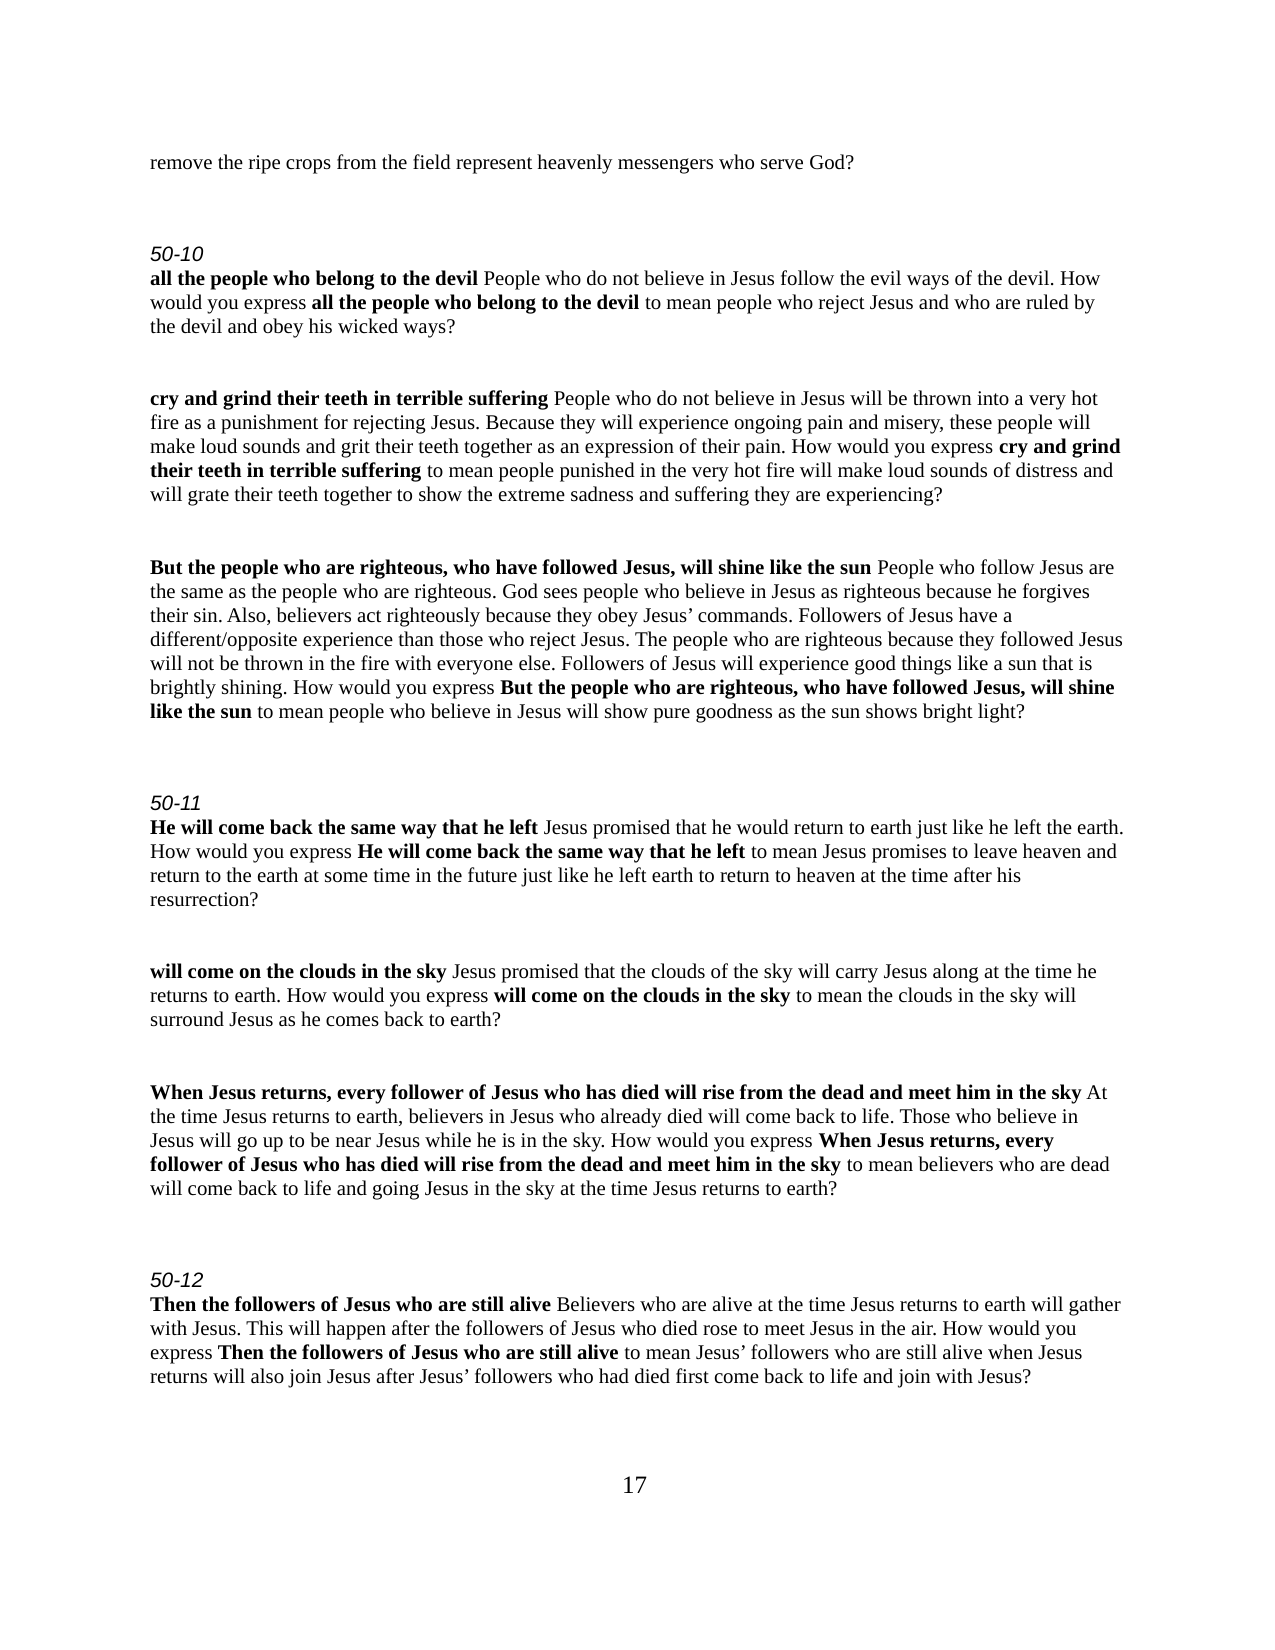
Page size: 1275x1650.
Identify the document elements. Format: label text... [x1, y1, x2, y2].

text When Jesus returns, every follower of Jesus who has died will rise from the dead and meet him in the sky At the time Jesus returns to earth, believers in Jesus who already died will come back to life. Those who believe in Jesus will go up to be near Jesus while he is in the sky. How would you express When Jesus returns, every follower of Jesus who has died will rise from the dead and meet him in the sky to mean believers who are dead will come back to life and going Jesus in the sky at the time Jesus returns to earth? [150, 1080, 1125, 1200]
subtitle 50-12 [150, 1268, 1125, 1292]
text will come on the clouds in the sky Jesus promised that the clouds of the sky will carry Jesus along at the time he returns to earth. How would you express will come on the clouds in the sky to mean the clouds in the sky will surround Jesus as he comes back to earth? [150, 959, 1125, 1031]
subtitle 50-11 [150, 791, 1125, 815]
subtitle 50-10 [150, 242, 1125, 266]
text Then the followers of Jesus who are still alive Believers who are alive at the time Jesus returns to earth will gather with Jesus. This will happen after the followers of Jesus who died rose to meet Jesus in the air. How would you express Then the followers of Jesus who are still alive to mean Jesus’ followers who are still alive when Jesus returns will also join Jesus after Jesus’ followers who had died first come back to life and join with Jesus? [150, 1292, 1125, 1388]
text all the people who belong to the devil People who do not believe in Jesus follow the evil ways of the devil. How would you express all the people who belong to the devil to mean people who reject Jesus and who are ruled by the devil and obey his wicked ways? [150, 266, 1125, 338]
text He will come back the same way that he left Jesus promised that he would return to earth just like he left the earth. How would you express He will come back the same way that he left to mean Jesus promises to leave heaven and return to the earth at some time in the future just like he left earth to return to heaven at the time after his resurrection? [150, 815, 1125, 911]
text But the people who are righteous, who have followed Jesus, will shine like the sun People who follow Jesus are the same as the people who are righteous. God sees people who believe in Jesus as righteous because he forgives their sin. Also, believers act righteously because they obey Jesus’ commands. Followers of Jesus have a different/opposite experience than those who reject Jesus. The people who are righteous because they followed Jesus will not be thrown in the fire with everyone else. Followers of Jesus will experience good things like a sun that is brightly shining. How would you express But the people who are righteous, who have followed Jesus, will shine like the sun to mean people who believe in Jesus will show pure goodness as the sun shows bright light? [150, 555, 1125, 723]
text remove the ripe crops from the field represent heavenly messengers who serve God? [150, 150, 1125, 174]
text cry and grind their teeth in terrible suffering People who do not believe in Jesus will be thrown into a very hot fire as a punishment for rejecting Jesus. Because they will experience ongoing pain and misery, these people will make loud sounds and grit their teeth together as an expression of their pain. How would you express cry and grind their teeth in terrible suffering to mean people punished in the very hot fire will make loud sounds of distress and will grate their teeth together to show the extreme sadness and suffering they are experiencing? [150, 386, 1125, 506]
